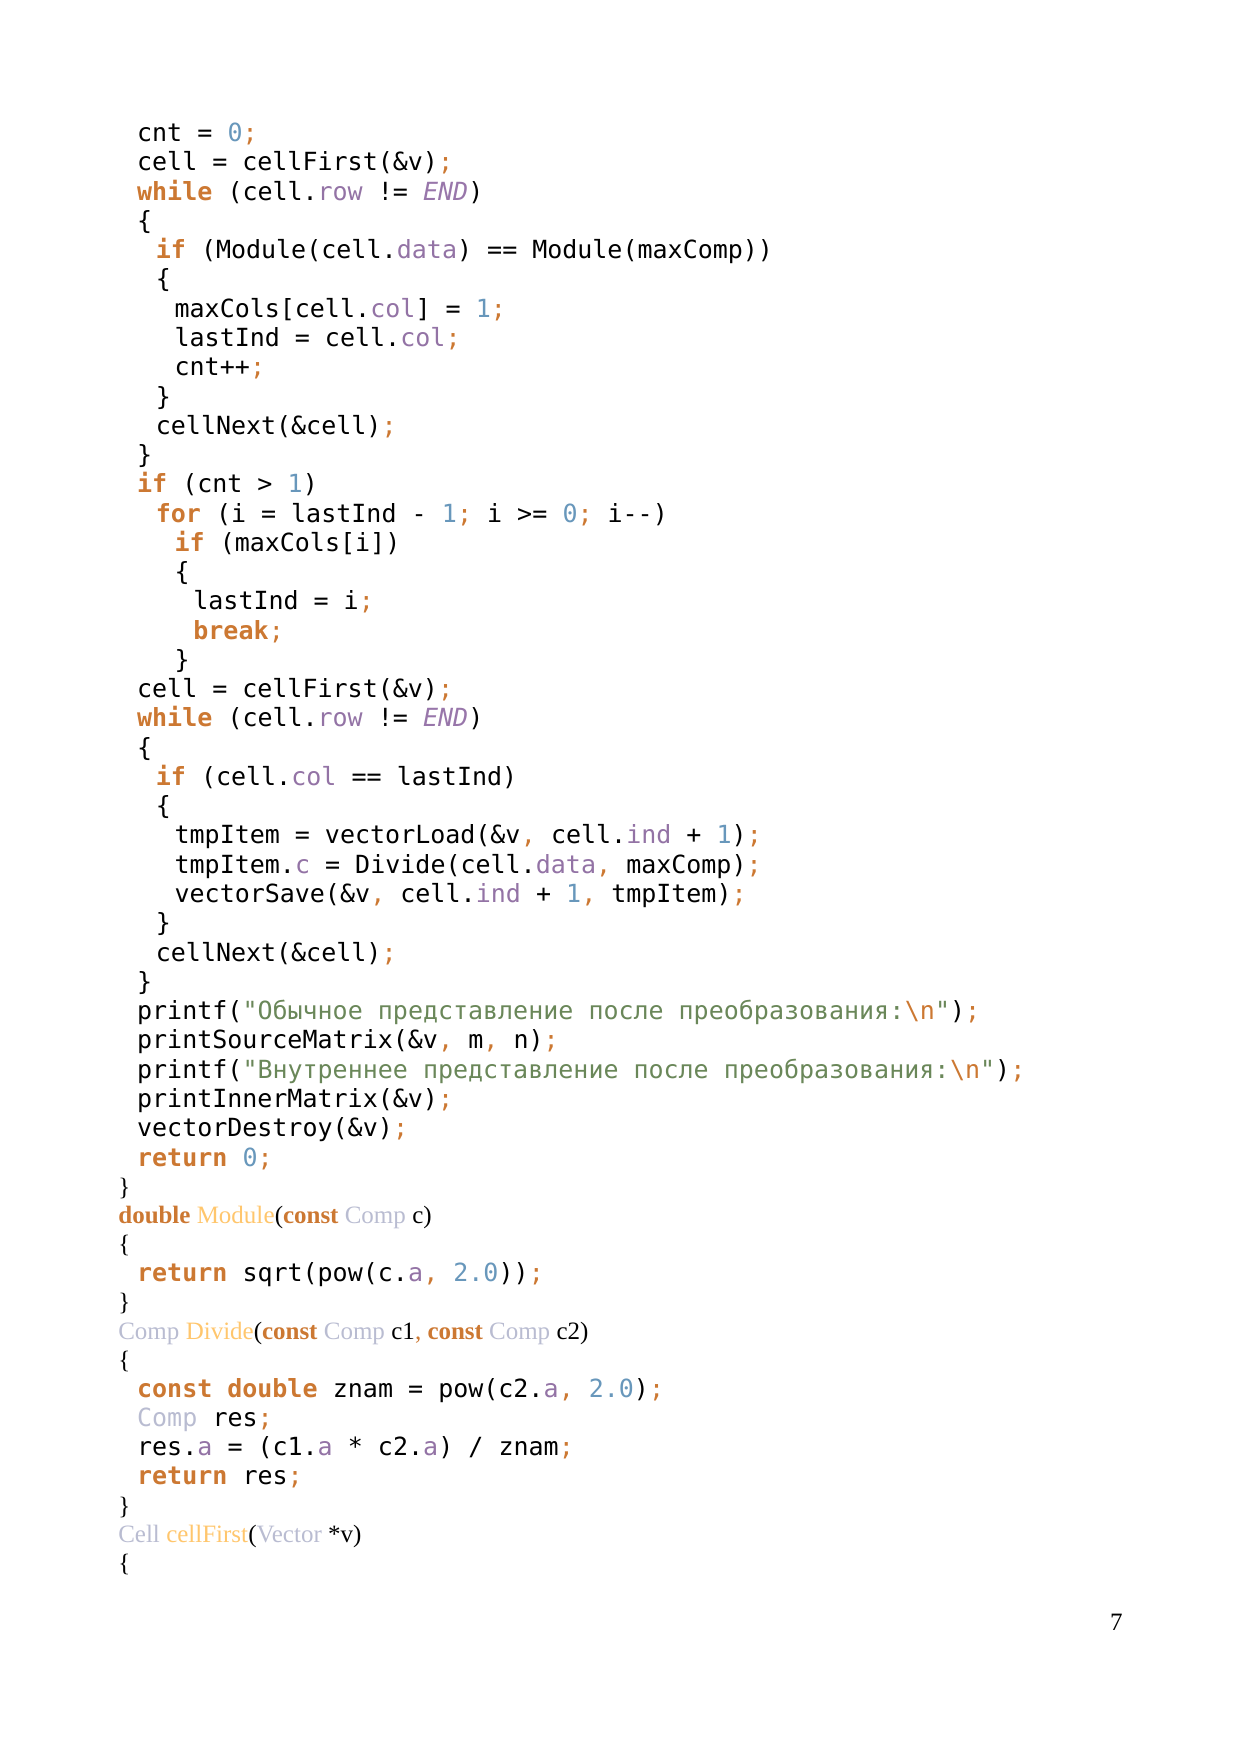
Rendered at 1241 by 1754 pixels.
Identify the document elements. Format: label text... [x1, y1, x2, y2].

text { [118, 791, 1122, 821]
text return 0; [118, 1143, 1122, 1172]
text double Module(const Comp c) [118, 1201, 1122, 1229]
text if (Module(cell.data) == Module(maxComp)) [118, 235, 1122, 264]
text lastInd = cell.col; [118, 323, 1122, 352]
text } [118, 1172, 1122, 1201]
text tmpItem.c = Divide(cell.data, maxComp); [118, 850, 1122, 879]
text } [118, 382, 1122, 411]
text Comp res; [118, 1403, 1122, 1432]
text cell = cellFirst(&v); [118, 674, 1122, 703]
text { [118, 1229, 1122, 1258]
text while (cell.row != END) [118, 703, 1122, 733]
text { [118, 206, 1122, 235]
text lastInd = i; [118, 586, 1122, 616]
text tmpItem = vectorLoad(&v, cell.ind + 1); [118, 821, 1122, 850]
text printf("Обычное представление после преобразования:\n"); [118, 996, 1122, 1026]
text if (maxCols[i]) [118, 528, 1122, 557]
text } [118, 440, 1122, 469]
text break; [118, 616, 1122, 645]
text { [118, 1548, 1122, 1577]
text Comp Divide(const Comp c1, const Comp c2) [118, 1316, 1122, 1345]
text { [118, 557, 1122, 586]
text while (cell.row != END) [118, 177, 1122, 206]
text printf("Внутреннее представление после преобразования:\n"); [118, 1055, 1122, 1084]
text } [118, 967, 1122, 996]
text Cell cellFirst(Vector *v) [118, 1519, 1122, 1548]
text return res; [118, 1461, 1122, 1491]
text } [118, 1287, 1122, 1316]
text { [118, 264, 1122, 294]
text printInnerMatrix(&v); [118, 1084, 1122, 1113]
text if (cell.col == lastInd) [118, 762, 1122, 791]
text } [118, 1491, 1122, 1519]
text cnt++; [118, 352, 1122, 382]
text { [118, 1345, 1122, 1374]
text vectorDestroy(&v); [118, 1113, 1122, 1143]
text cellNext(&cell); [118, 938, 1122, 967]
text for (i = lastInd - 1; i >= 0; i--) [118, 499, 1122, 528]
text return sqrt(pow(c.a, 2.0)); [118, 1258, 1122, 1287]
text cellNext(&cell); [118, 411, 1122, 440]
text cell = cellFirst(&v); [118, 147, 1122, 177]
text } [118, 645, 1122, 674]
text vectorSave(&v, cell.ind + 1, tmpItem); [118, 879, 1122, 908]
text if (cnt > 1) [118, 469, 1122, 499]
text cnt = 0; [118, 118, 1122, 147]
text const double znam = pow(c2.a, 2.0); [118, 1374, 1122, 1403]
text } [118, 908, 1122, 938]
text maxCols[cell.col] = 1; [118, 294, 1122, 323]
text res.a = (c1.a * c2.a) / znam; [118, 1432, 1122, 1461]
text printSourceMatrix(&v, m, n); [118, 1026, 1122, 1055]
text { [118, 733, 1122, 762]
